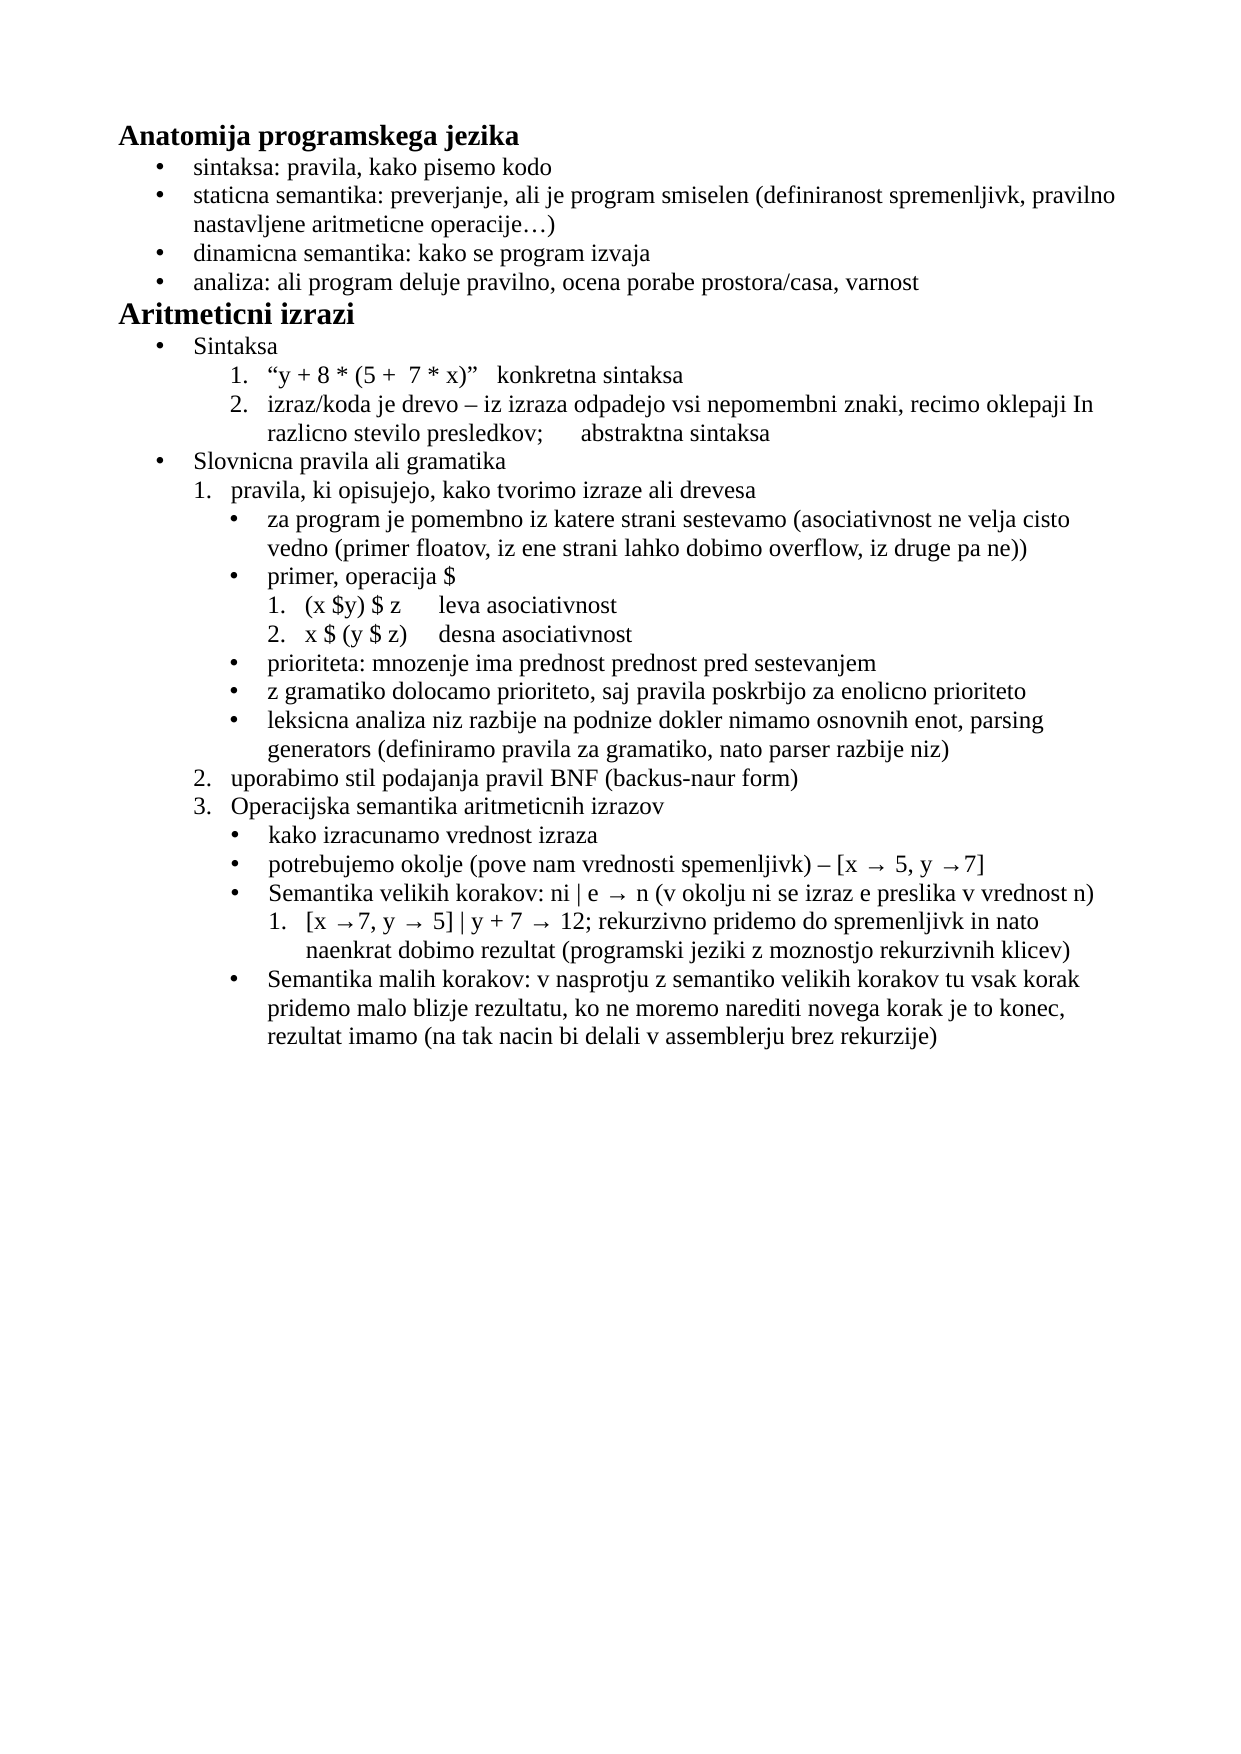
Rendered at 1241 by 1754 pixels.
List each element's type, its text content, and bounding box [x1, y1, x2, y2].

list potrebujemo okolje (pove nam vrednosti spemenljivk) – [x → 5, y →7] [231, 849, 1122, 878]
list “y + 8 * (5 + 7 * x)” konkretna sintaksa [229, 360, 1122, 389]
list (x $y) $ z leva asociativnost [267, 590, 1122, 619]
list x $ (y $ z) desna asociativnost [267, 619, 1122, 648]
list leksicna analiza niz razbije na podnize dokler nimamo osnovnih enot, parsing generators (definiramo pravila za gramatiko, nato parser razbije niz) [229, 705, 1122, 763]
list dinamicna semantika: kako se program izvaja [156, 238, 1122, 267]
list sintaksa: pravila, kako pisemo kodo [156, 152, 1122, 180]
list z gramatiko dolocamo prioriteto, saj pravila poskrbijo za enolicno prioriteto [229, 676, 1122, 705]
text Anatomija programskega jezika [118, 118, 1122, 152]
list prioriteta: mnozenje ima prednost prednost pred sestevanjem [229, 648, 1122, 676]
list kako izracunamo vrednost izraza [231, 820, 1122, 849]
list izraz/koda je drevo – iz izraza odpadejo vsi nepomembni znaki, recimo oklepaji In razlicno stevilo presledkov; abstraktna sintaksa [229, 389, 1122, 446]
list [x →7, y → 5] | y + 7 → 12; rekurzivno pridemo do spremenljivk in nato naenkrat dobimo rezultat (programski jeziki z moznostjo rekurzivnih klicev) [268, 906, 1122, 964]
list Semantika malih korakov: v nasprotju z semantiko velikih korakov tu vsak korak pridemo malo blizje rezultatu, ko ne moremo narediti novega korak je to konec, rezultat imamo (na tak nacin bi delali v assemblerju brez rekurzije) [229, 964, 1122, 1050]
text Aritmeticni izrazi [118, 295, 1122, 331]
list Slovnicna pravila ali gramatika [156, 446, 1122, 475]
list Sintaksa [156, 331, 1122, 360]
list uporabimo stil podajanja pravil BNF (backus-naur form) [193, 763, 1122, 791]
list Semantika velikih korakov: ni | e → n (v okolju ni se izraz e preslika v vrednost n) [231, 878, 1122, 906]
list za program je pomembno iz katere strani sestevamo (asociativnost ne velja cisto vedno (primer floatov, iz ene strani lahko dobimo overflow, iz druge pa ne)) [229, 504, 1122, 561]
list pravila, ki opisujejo, kako tvorimo izraze ali drevesa [193, 475, 1122, 504]
list analiza: ali program deluje pravilno, ocena porabe prostora/casa, varnost [156, 267, 1122, 295]
list primer, operacija $ [229, 561, 1122, 590]
list staticna semantika: preverjanje, ali je program smiselen (definiranost spremenljivk, pravilno nastavljene aritmeticne operacije…) [156, 180, 1122, 238]
list Operacijska semantika aritmeticnih izrazov [193, 791, 1122, 820]
